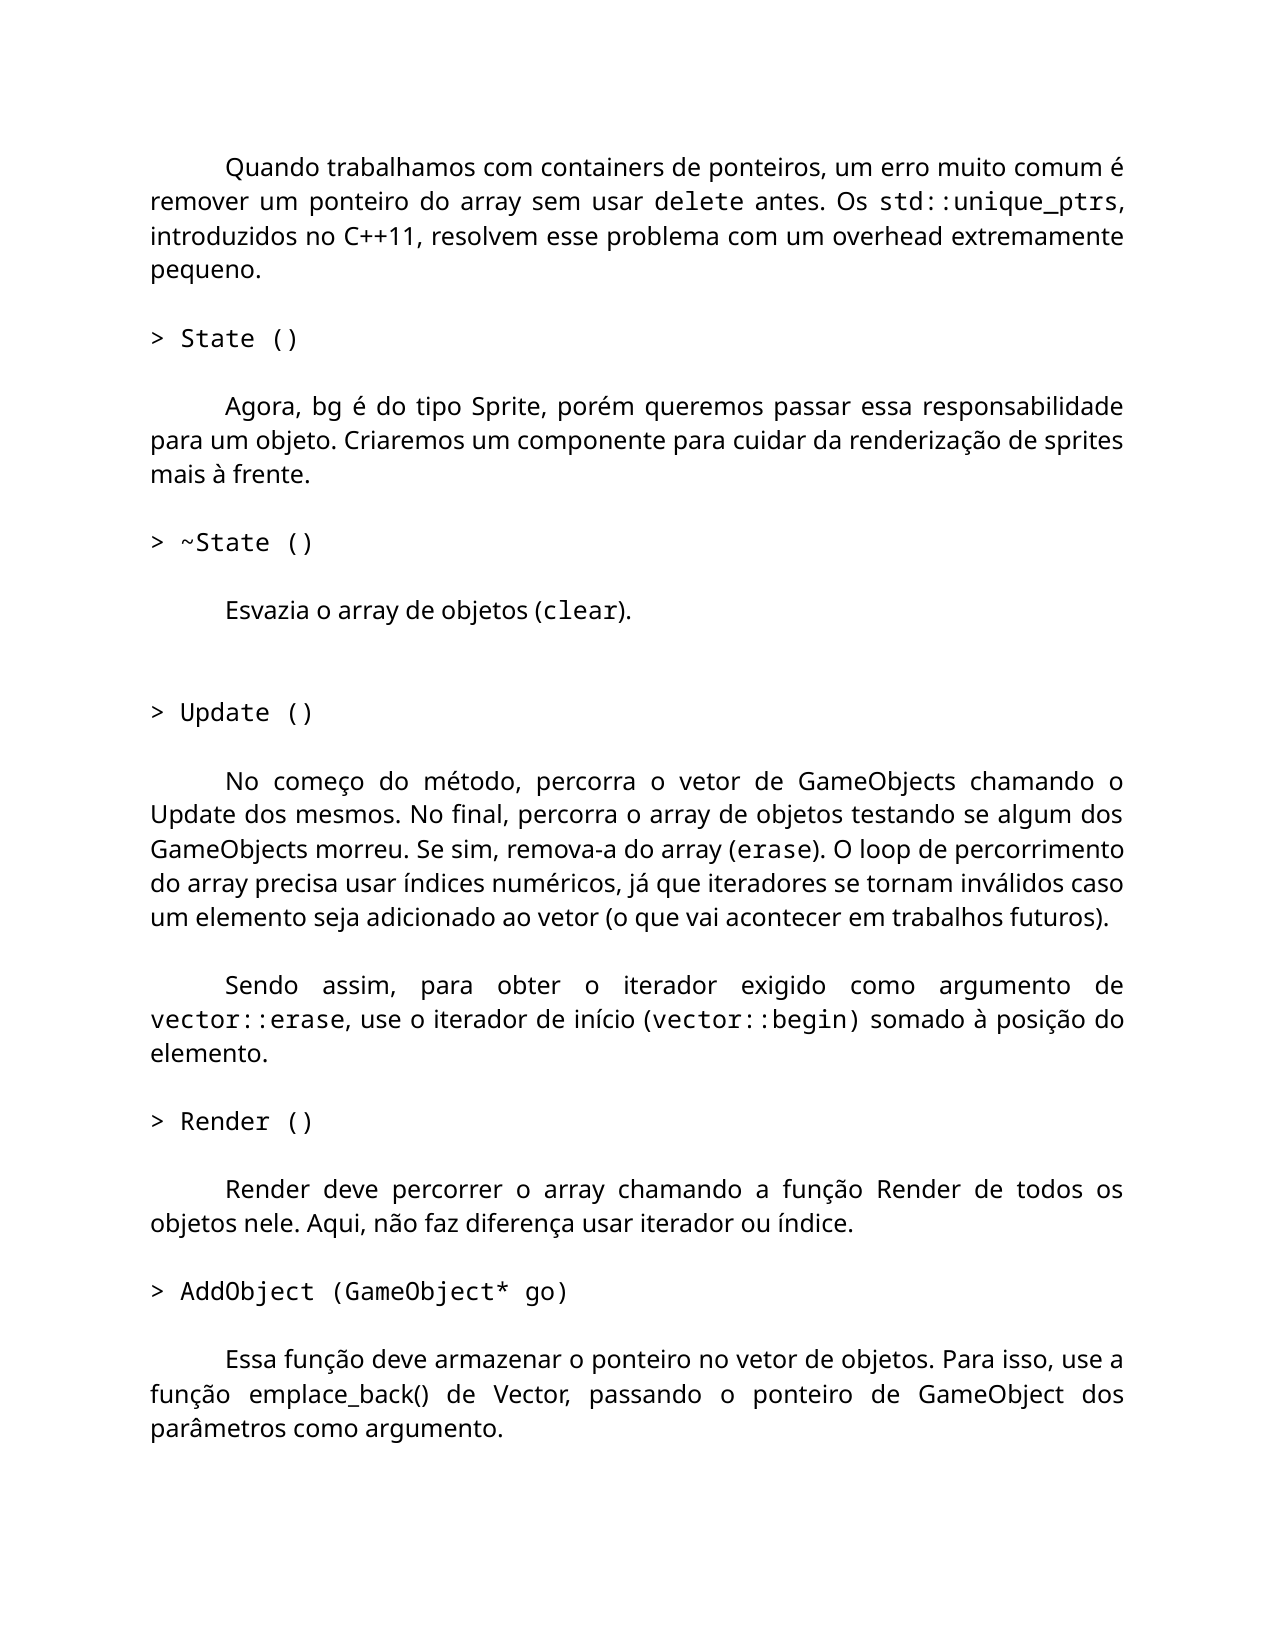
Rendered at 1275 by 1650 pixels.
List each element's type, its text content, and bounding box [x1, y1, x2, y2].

text Render deve percorrer o array chamando a função Render de todos os objetos nele. Aqui, não faz diferença usar iterador ou índice. [150, 1172, 1125, 1240]
text > AddObject (GameObject* go) [150, 1274, 1125, 1308]
text > State () [150, 320, 1125, 354]
text Agora, bg é do tipo Sprite, porém queremos passar essa responsabilidade para um objeto. Criaremos um componente para cuidar da renderização de sprites mais à frente. [150, 388, 1125, 491]
text > Render () [150, 1104, 1125, 1138]
text No começo do método, percorra o vetor de GameObjects chamando o Update dos mesmos. No final, percorra o array de objetos testando se algum dos GameObjects morreu. Se sim, remova-a do array (erase). O loop de percorrimento do array precisa usar índices numéricos, já que iteradores se tornam inválidos caso um elemento seja adicionado ao vetor (o que vai acontecer em trabalhos futuros). [150, 763, 1125, 933]
text > Update () [150, 695, 1125, 729]
text Essa função deve armazenar o ponteiro no vetor de objetos. Para isso, use a função emplace_back() de Vector, passando o ponteiro de GameObject dos parâmetros como argumento. [150, 1342, 1125, 1444]
text Esvazia o array de objetos (clear). [150, 593, 1125, 627]
text Sendo assim, para obter o iterador exigido como argumento de vector::erase, use o iterador de início (vector::begin) somado à posição do elemento. [150, 967, 1125, 1070]
text > ~State () [150, 525, 1125, 559]
text Quando trabalhamos com containers de ponteiros, um erro muito comum é remover um ponteiro do array sem usar delete antes. Os std::unique_ptrs, introduzidos no C++11, resolvem esse problema com um overhead extremamente pequeno. [150, 150, 1125, 286]
